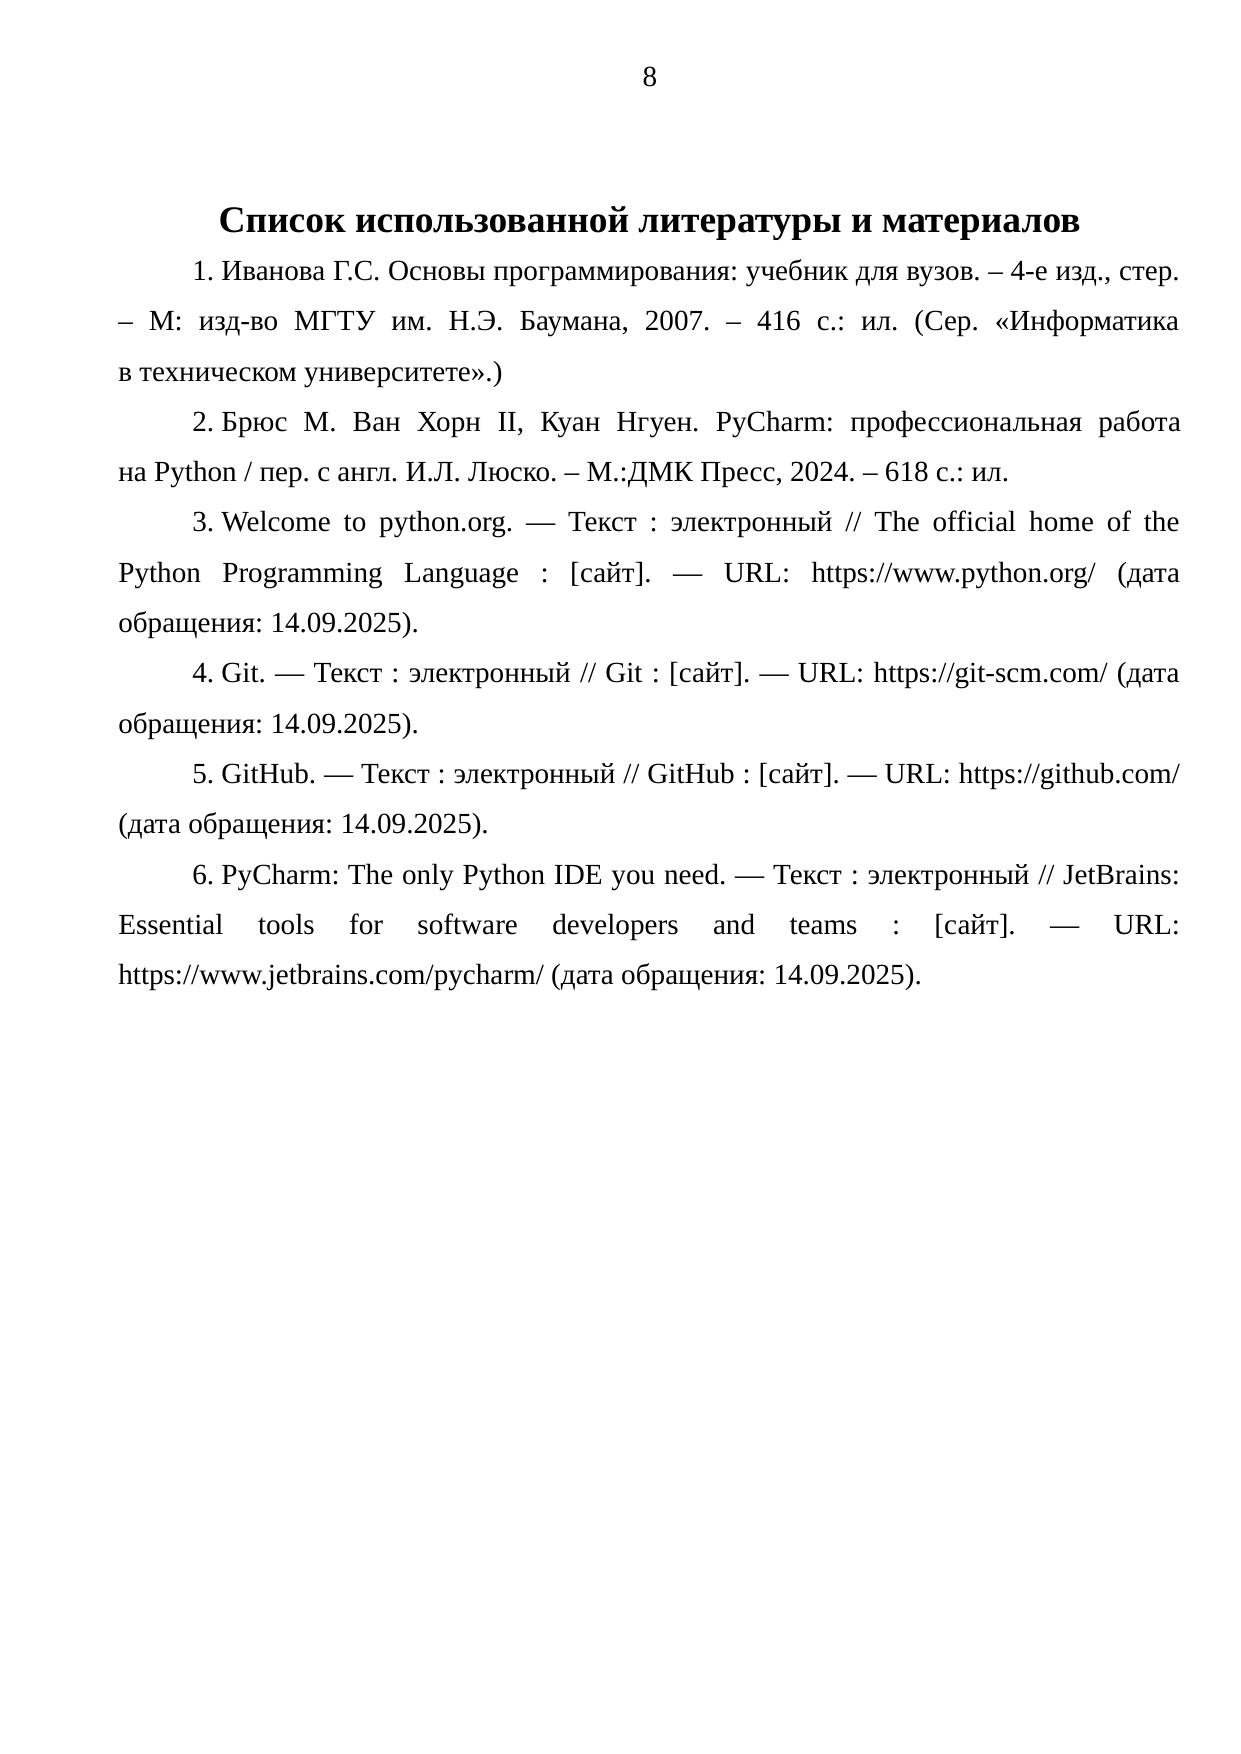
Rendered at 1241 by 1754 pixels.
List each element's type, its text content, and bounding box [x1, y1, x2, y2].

list Иванова Г.С. Основы программирования: учебник для вузов. – 4-е изд., стер. – М: изд-во МГТУ им. Н.Э. Баумана, 2007. – 416 с.: ил. (Сер. «Информатика в техническом университете».) [118, 253, 1181, 387]
list Брюс М. Ван Хорн II, Куан Нгуен. PyCharm: профессиональная работа на Python / пер. с англ. И.Л. Люско. – М.:ДМК Пресс, 2024. – 618 с.: ил. [118, 404, 1181, 488]
list PyCharm: The only Python IDE you need. — Текст : электронный // JetBrains: Essential tools for software developers and teams : [сайт]. — URL: https://www.jetbrains.com/pycharm/ (дата обращения: 14.09.2025). [118, 857, 1181, 991]
list Git. — Текст : электронный // Git : [сайт]. — URL: https://git-scm.com/ (дата обращения: 14.09.2025). [118, 656, 1181, 739]
subtitle Список использованной литературы и материалов [118, 197, 1181, 241]
list Welcome to python.org. — Текст : электронный // The official home of the Python Programming Language : [сайт]. — URL: https://www.python.org/ (дата обращения: 14.09.2025). [118, 504, 1181, 639]
list GitHub. — Текст : электронный // GitHub : [сайт]. — URL: https://github.com/ (дата обращения: 14.09.2025). [118, 756, 1181, 840]
